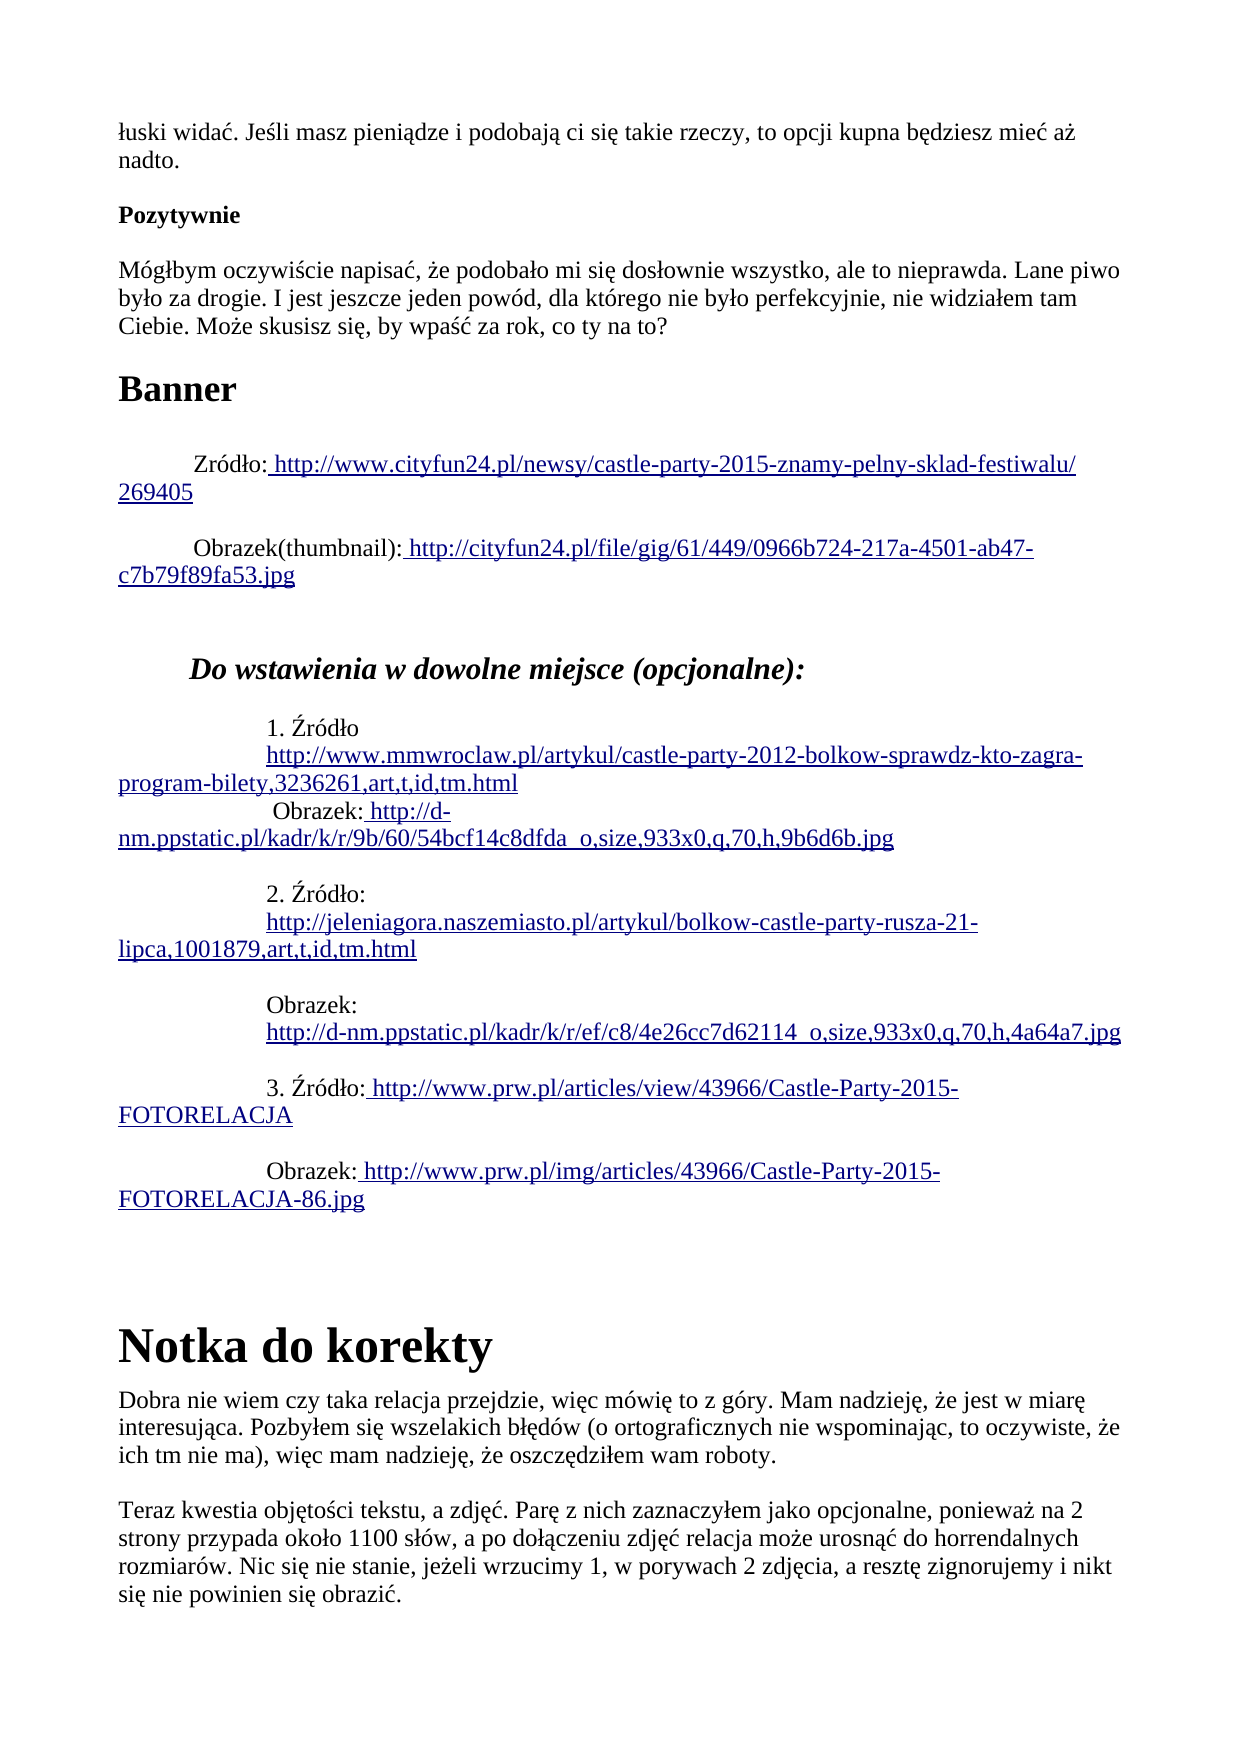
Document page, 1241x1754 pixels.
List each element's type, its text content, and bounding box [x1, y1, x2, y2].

text Mógłbym oczywiście napisać, że podobało mi się dosłownie wszystko, ale to nieprawda. Lane piwo było za drogie. I jest jeszcze jeden powód, dla którego nie było perfekcyjnie, nie widziałem tam Ciebie. Może skusisz się, by wpaść za rok, co ty na to? [118, 257, 1122, 340]
text Zródło: http://www.cityfun24.pl/newsy/castle-party-2015-znamy-pelny-sklad-festiwalu/269405 [118, 451, 1122, 506]
text 1. Źródło [118, 714, 1122, 741]
text Do wstawienia w dowolne miejsce (opcjonalne): [118, 651, 1122, 686]
text 3. Źródło: http://www.prw.pl/articles/view/43966/Castle-Party-2015-FOTORELACJA [118, 1074, 1122, 1129]
subtitle Notka do korekty [118, 1318, 1122, 1373]
text Obrazek: http://d-nm.ppstatic.pl/kadr/k/r/9b/60/54bcf14c8dfda_o,size,933x0,q,70,h,9b6d6b.jpg [118, 797, 1122, 852]
text http://d-nm.ppstatic.pl/kadr/k/r/ef/c8/4e26cc7d62114_o,size,933x0,q,70,h,4a64a7.jpg [118, 1018, 1122, 1046]
text http://www.mmwroclaw.pl/artykul/castle-party-2012-bolkow-sprawdz-kto-zagra-program-bilety,3236261,art,t,id,tm.html [118, 741, 1122, 797]
text Obrazek(thumbnail): http://cityfun24.pl/file/gig/61/449/0966b724-217a-4501-ab47-c7b79f89fa53.jpg [118, 534, 1122, 589]
text 2. Źródło: [118, 880, 1122, 908]
text łuski widać. Jeśli masz pieniądze i podobają ci się takie rzeczy, to opcji kupna będziesz mieć aż nadto. [118, 118, 1122, 173]
text http://jeleniagora.naszemiasto.pl/artykul/bolkow-castle-party-rusza-21-lipca,1001879,art,t,id,tm.html [118, 908, 1122, 963]
text Dobra nie wiem czy taka relacja przejdzie, więc mówię to z góry. Mam nadzieję, że jest w miarę interesująca. Pozbyłem się wszelakich błędów (o ortograficznych nie wspominając, to oczywiste, że ich tm nie ma), więc mam nadzieję, że oszczędziłem wam roboty. [118, 1386, 1122, 1469]
text Teraz kwestia objętości tekstu, a zdjęć. Parę z nich zaznaczyłem jako opcjonalne, ponieważ na 2 strony przypada około 1100 słów, a po dołączeniu zdjęć relacja może urosnąć do horrendalnych rozmiarów. Nic się nie stanie, jeżeli wrzucimy 1, w porywach 2 zdjęcia, a resztę zignorujemy i nikt się nie powinien się obrazić. [118, 1497, 1122, 1607]
text Pozytywnie [118, 201, 1122, 229]
text Obrazek: http://www.prw.pl/img/articles/43966/Castle-Party-2015-FOTORELACJA-86.jpg [118, 1157, 1122, 1212]
text Banner [118, 367, 1122, 409]
text Obrazek: [118, 991, 1122, 1018]
